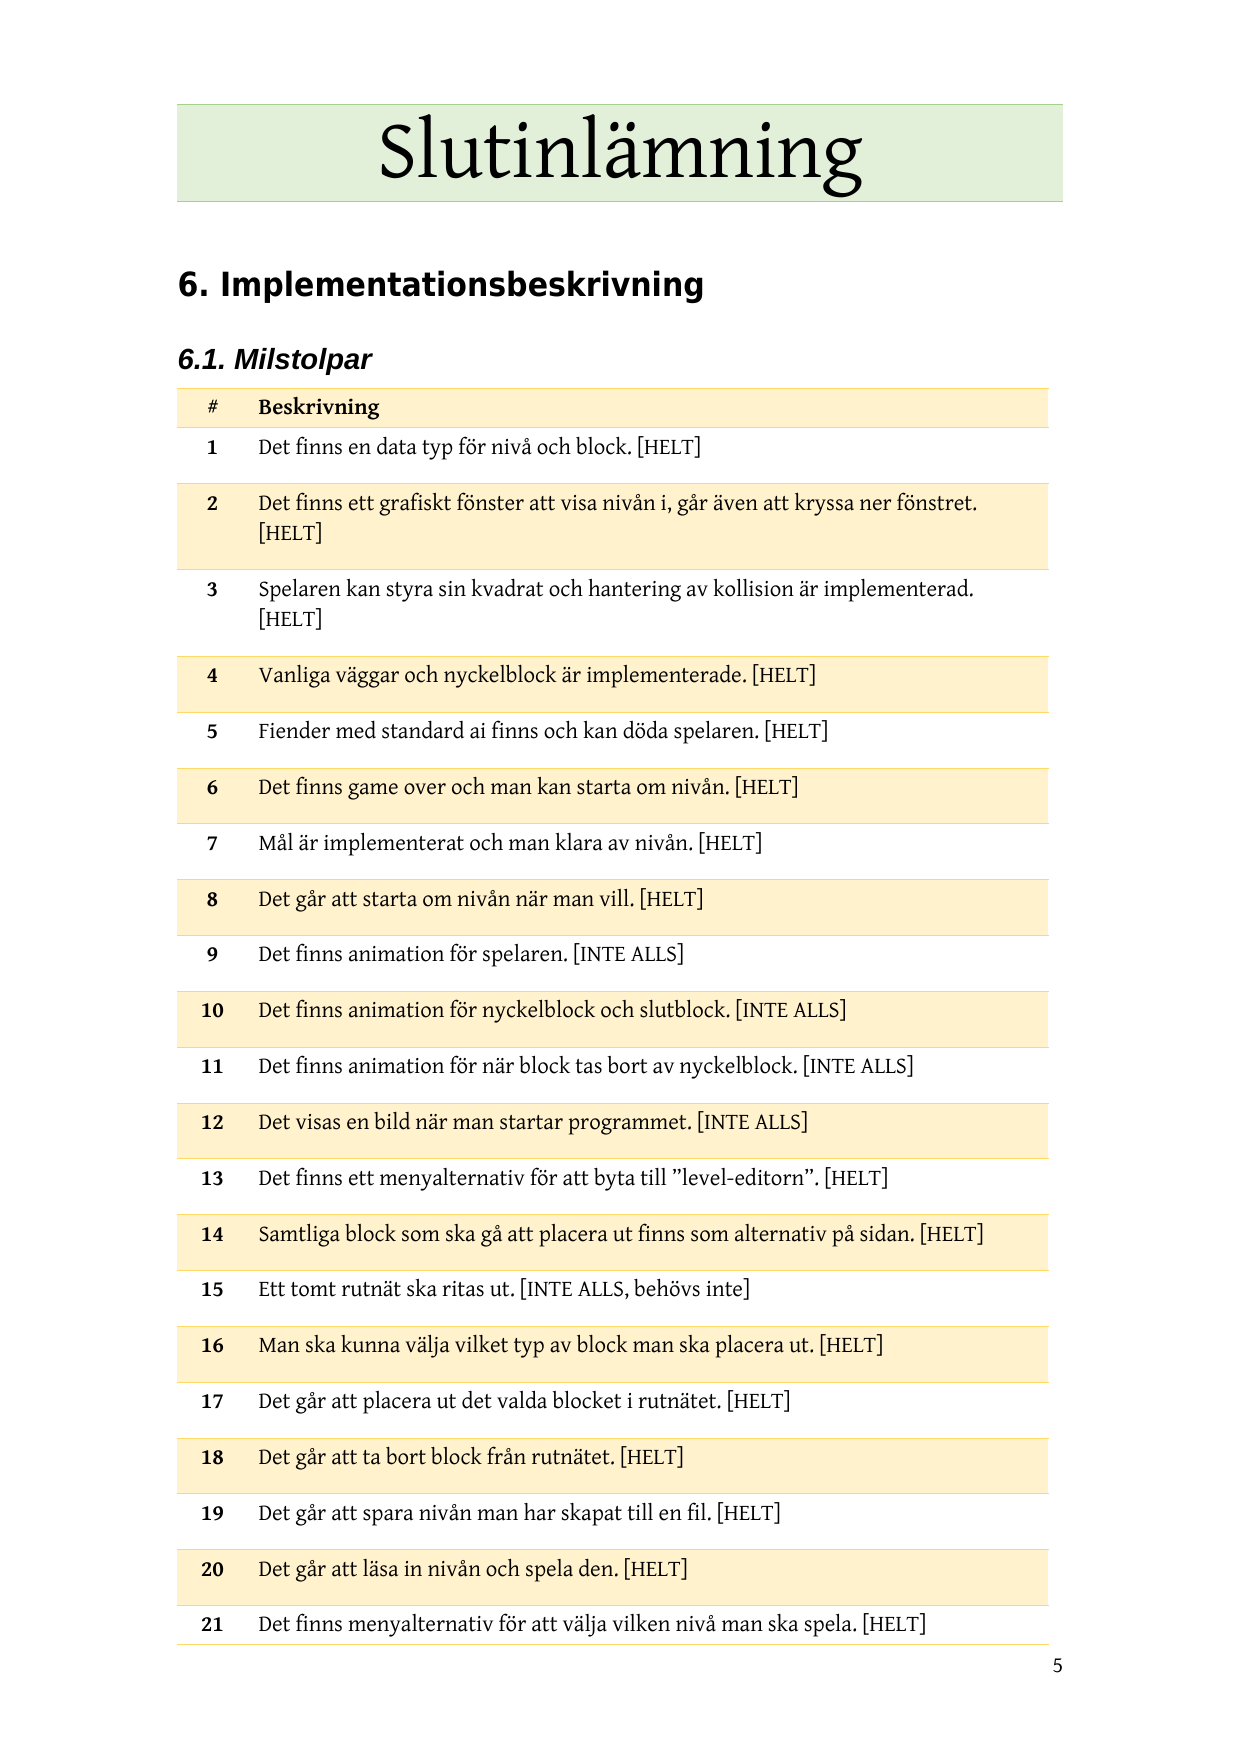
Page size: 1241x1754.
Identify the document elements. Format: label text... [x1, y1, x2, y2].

subtitle 6.1. Milstolpar [177, 342, 1063, 375]
table_cell Det finns menyalternativ för att välja vilken nivå man ska spela. [HELT] [247, 1606, 1048, 1644]
table_cell Det finns ett grafiskt fönster att visa nivån i, går även att kryssa ner fönstret. [HELT] [247, 484, 1048, 569]
table_cell 7 [177, 824, 247, 879]
table_cell 18 [177, 1439, 247, 1493]
table_cell 16 [177, 1327, 247, 1382]
table_cell 3 [177, 570, 247, 656]
table_cell 8 [177, 880, 247, 935]
table_cell 9 [177, 936, 247, 991]
table_cell Det går att spara nivån man har skapat till en fil. [HELT] [247, 1494, 1048, 1549]
table_header # [177, 389, 247, 427]
table_cell Det finns en data typ för nivå och block. [HELT] [247, 428, 1048, 483]
table_cell Spelaren kan styra sin kvadrat och hantering av kollision är implementerad. [HELT] [247, 570, 1048, 656]
table_cell 4 [177, 657, 247, 712]
table_cell Det visas en bild när man startar programmet. [INTE ALLS] [247, 1104, 1048, 1158]
table_cell Det går att starta om nivån när man vill. [HELT] [247, 880, 1048, 935]
table_cell Ett tomt rutnät ska ritas ut. [INTE ALLS, behövs inte] [247, 1271, 1048, 1326]
subtitle 6. Implementationsbeskrivning [177, 265, 1063, 304]
table_cell Det finns animation för när block tas bort av nyckelblock. [INTE ALLS] [247, 1048, 1048, 1102]
table_cell Mål är implementerat och man klara av nivån. [HELT] [247, 824, 1048, 879]
table_cell 15 [177, 1271, 247, 1326]
table_cell 13 [177, 1159, 247, 1214]
table_cell Det går att läsa in nivån och spela den. [HELT] [247, 1550, 1048, 1605]
table_header Slutinlämning [177, 105, 1063, 201]
table_cell 19 [177, 1494, 247, 1549]
table_cell 20 [177, 1550, 247, 1605]
table_cell 21 [177, 1606, 247, 1644]
table_cell 11 [177, 1048, 247, 1102]
table_cell Det finns game over och man kan starta om nivån. [HELT] [247, 769, 1048, 823]
table_header Beskrivning [247, 389, 1048, 427]
table_cell 17 [177, 1383, 247, 1437]
table_cell 5 [177, 713, 247, 767]
table_cell Det går att placera ut det valda blocket i rutnätet. [HELT] [247, 1383, 1048, 1437]
table_cell Det finns animation för nyckelblock och slutblock. [INTE ALLS] [247, 992, 1048, 1047]
table_cell 10 [177, 992, 247, 1047]
table_cell Man ska kunna välja vilket typ av block man ska placera ut. [HELT] [247, 1327, 1048, 1382]
table_cell Samtliga block som ska gå att placera ut finns som alternativ på sidan. [HELT] [247, 1215, 1048, 1270]
table_cell Det finns ett menyalternativ för att byta till ”level-editorn”. [HELT] [247, 1159, 1048, 1214]
table_cell 1 [177, 428, 247, 483]
table_cell 12 [177, 1104, 247, 1158]
table_cell 2 [177, 484, 247, 569]
table_cell Det går att ta bort block från rutnätet. [HELT] [247, 1439, 1048, 1493]
table_cell Det finns animation för spelaren. [INTE ALLS] [247, 936, 1048, 991]
table_cell Fiender med standard ai finns och kan döda spelaren. [HELT] [247, 713, 1048, 767]
table_cell Vanliga väggar och nyckelblock är implementerade. [HELT] [247, 657, 1048, 712]
table_cell 14 [177, 1215, 247, 1270]
table_cell 6 [177, 769, 247, 823]
